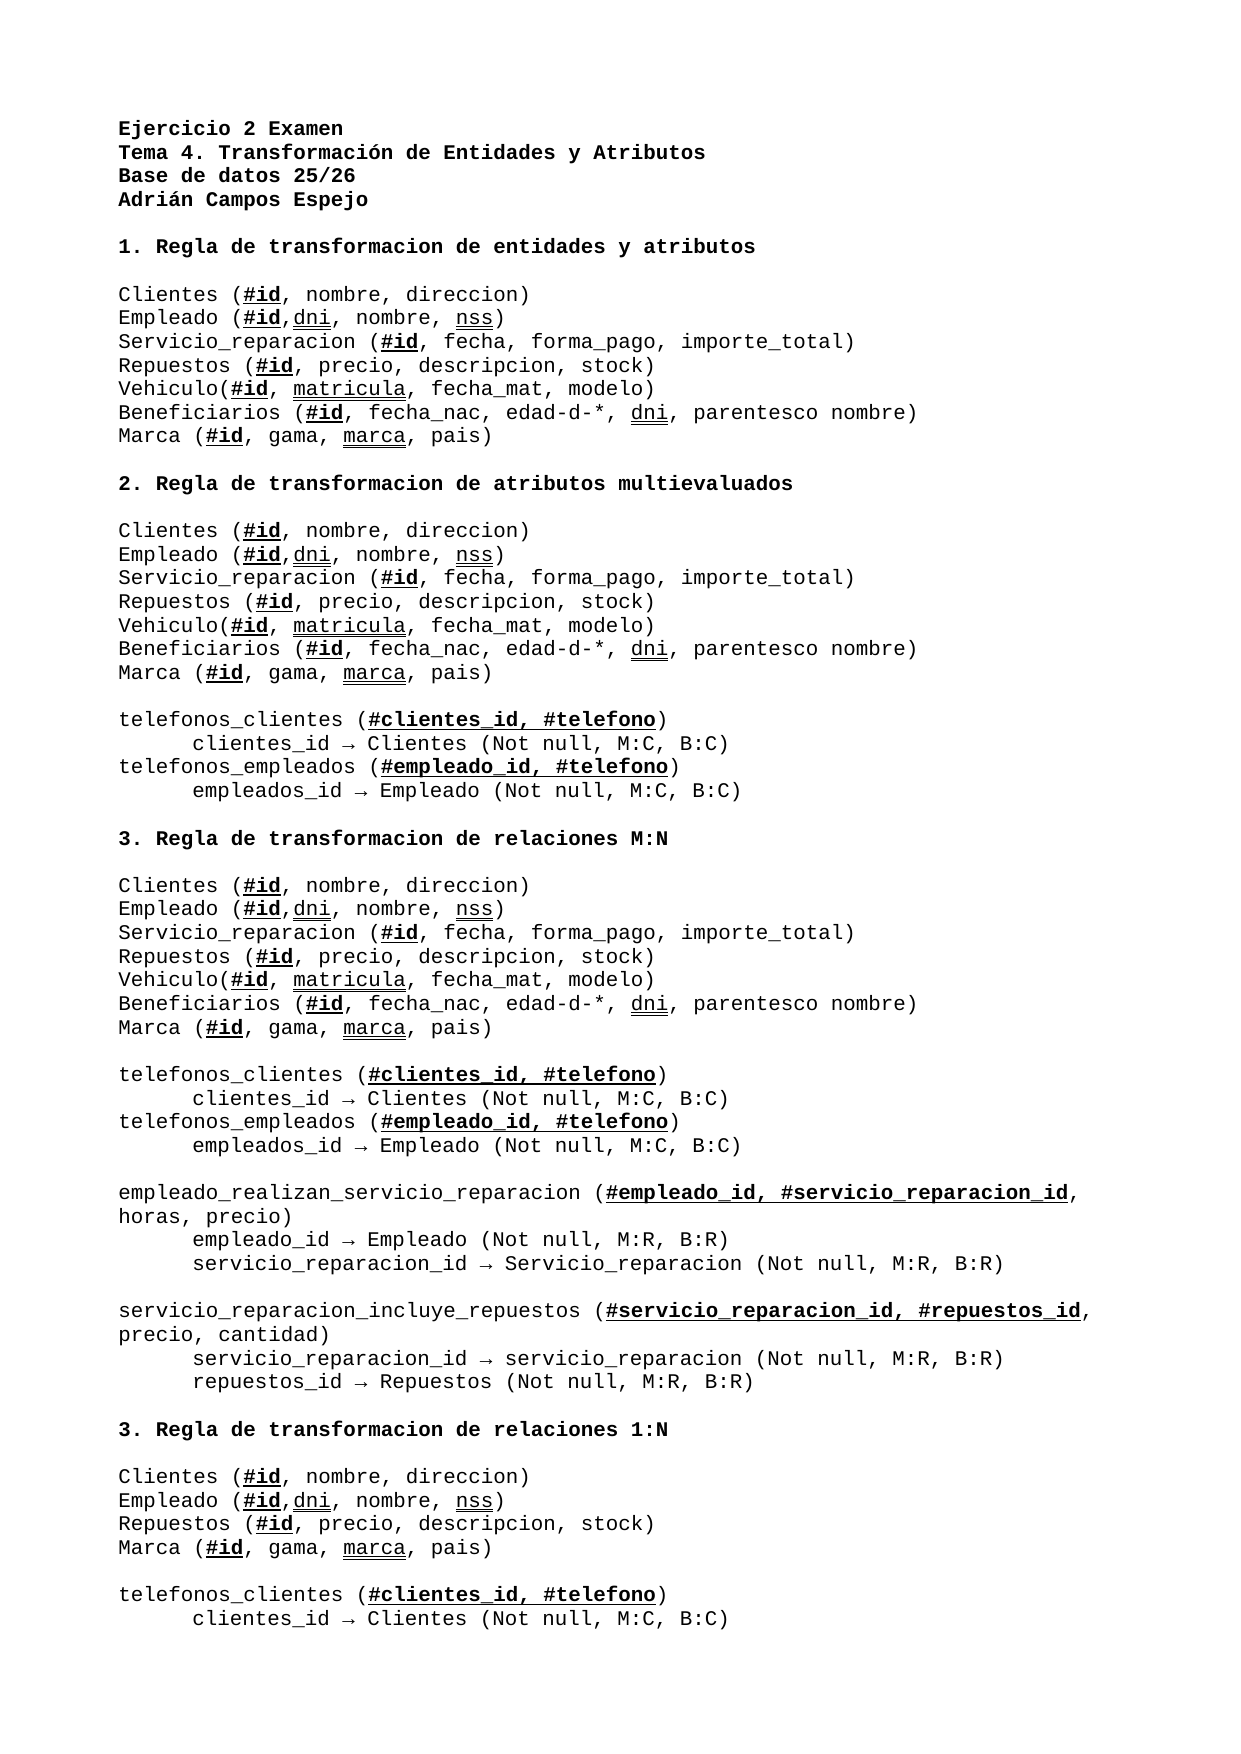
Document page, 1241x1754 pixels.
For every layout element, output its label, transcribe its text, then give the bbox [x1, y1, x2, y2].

text telefonos_empleados (#empleado_id, #telefono) [118, 757, 1122, 780]
text 1. Regla de transformacion de entidades y atributos [118, 236, 1122, 260]
text telefonos_empleados (#empleado_id, #telefono) [118, 1111, 1122, 1135]
text 3. Regla de transformacion de relaciones 1:N [118, 1419, 1122, 1442]
text Empleado (#id,dni, nombre, nss) [118, 1489, 1122, 1513]
text Marca (#id, gama, marca, pais) [118, 426, 1122, 449]
text 3. Regla de transformacion de relaciones M:N [118, 827, 1122, 851]
text Repuestos (#id, precio, descripcion, stock) [118, 591, 1122, 615]
text Servicio_reparacion (#id, fecha, forma_pago, importe_total) [118, 922, 1122, 946]
text 2. Regla de transformacion de atributos multievaluados [118, 473, 1122, 496]
text Empleado (#id,dni, nombre, nss) [118, 898, 1122, 922]
text empleado_realizan_servicio_reparacion (#empleado_id, #servicio_reparacion_id, horas, precio) [118, 1182, 1122, 1229]
text Repuestos (#id, precio, descripcion, stock) [118, 1513, 1122, 1537]
text Beneficiarios (#id, fecha_nac, edad-d-*, dni, parentesco nombre) [118, 402, 1122, 426]
text telefonos_clientes (#clientes_id, #telefono) [118, 1584, 1122, 1608]
text Empleado (#id,dni, nombre, nss) [118, 544, 1122, 567]
text Clientes (#id, nombre, direccion) [118, 1466, 1122, 1489]
text Empleado (#id,dni, nombre, nss) [118, 307, 1122, 331]
text Marca (#id, gama, marca, pais) [118, 662, 1122, 686]
text Clientes (#id, nombre, direccion) [118, 284, 1122, 307]
text Adrián Campos Espejo [118, 189, 1122, 213]
text Tema 4. Transformación de Entidades y Atributos [118, 142, 1122, 165]
text Marca (#id, gama, marca, pais) [118, 1017, 1122, 1040]
text Vehiculo(#id, matricula, fecha_mat, modelo) [118, 378, 1122, 402]
text Repuestos (#id, precio, descripcion, stock) [118, 946, 1122, 969]
text empleado_id → Empleado (Not null, M:R, B:R) [118, 1229, 1122, 1253]
text Beneficiarios (#id, fecha_nac, edad-d-*, dni, parentesco nombre) [118, 638, 1122, 662]
text clientes_id → Clientes (Not null, M:C, B:C) [118, 1088, 1122, 1111]
text Vehiculo(#id, matricula, fecha_mat, modelo) [118, 969, 1122, 993]
text empleados_id → Empleado (Not null, M:C, B:C) [118, 1135, 1122, 1158]
text servicio_reparacion_id → servicio_reparacion (Not null, M:R, B:R) [118, 1348, 1122, 1371]
text repuestos_id → Repuestos (Not null, M:R, B:R) [118, 1371, 1122, 1395]
text Repuestos (#id, precio, descripcion, stock) [118, 354, 1122, 378]
text servicio_reparacion_id → Servicio_reparacion (Not null, M:R, B:R) [118, 1253, 1122, 1277]
text Base de datos 25/26 [118, 165, 1122, 189]
text telefonos_clientes (#clientes_id, #telefono) [118, 1064, 1122, 1088]
text clientes_id → Clientes (Not null, M:C, B:C) [118, 733, 1122, 757]
text servicio_reparacion_incluye_repuestos (#servicio_reparacion_id, #repuestos_id, precio, cantidad) [118, 1300, 1122, 1348]
text Clientes (#id, nombre, direccion) [118, 520, 1122, 544]
text Vehiculo(#id, matricula, fecha_mat, modelo) [118, 615, 1122, 638]
text Clientes (#id, nombre, direccion) [118, 875, 1122, 898]
text telefonos_clientes (#clientes_id, #telefono) [118, 709, 1122, 733]
text empleados_id → Empleado (Not null, M:C, B:C) [118, 780, 1122, 804]
text Ejercicio 2 Examen [118, 118, 1122, 142]
text Marca (#id, gama, marca, pais) [118, 1537, 1122, 1561]
text clientes_id → Clientes (Not null, M:C, B:C) [118, 1608, 1122, 1631]
text Beneficiarios (#id, fecha_nac, edad-d-*, dni, parentesco nombre) [118, 993, 1122, 1017]
text Servicio_reparacion (#id, fecha, forma_pago, importe_total) [118, 567, 1122, 591]
text Servicio_reparacion (#id, fecha, forma_pago, importe_total) [118, 331, 1122, 354]
